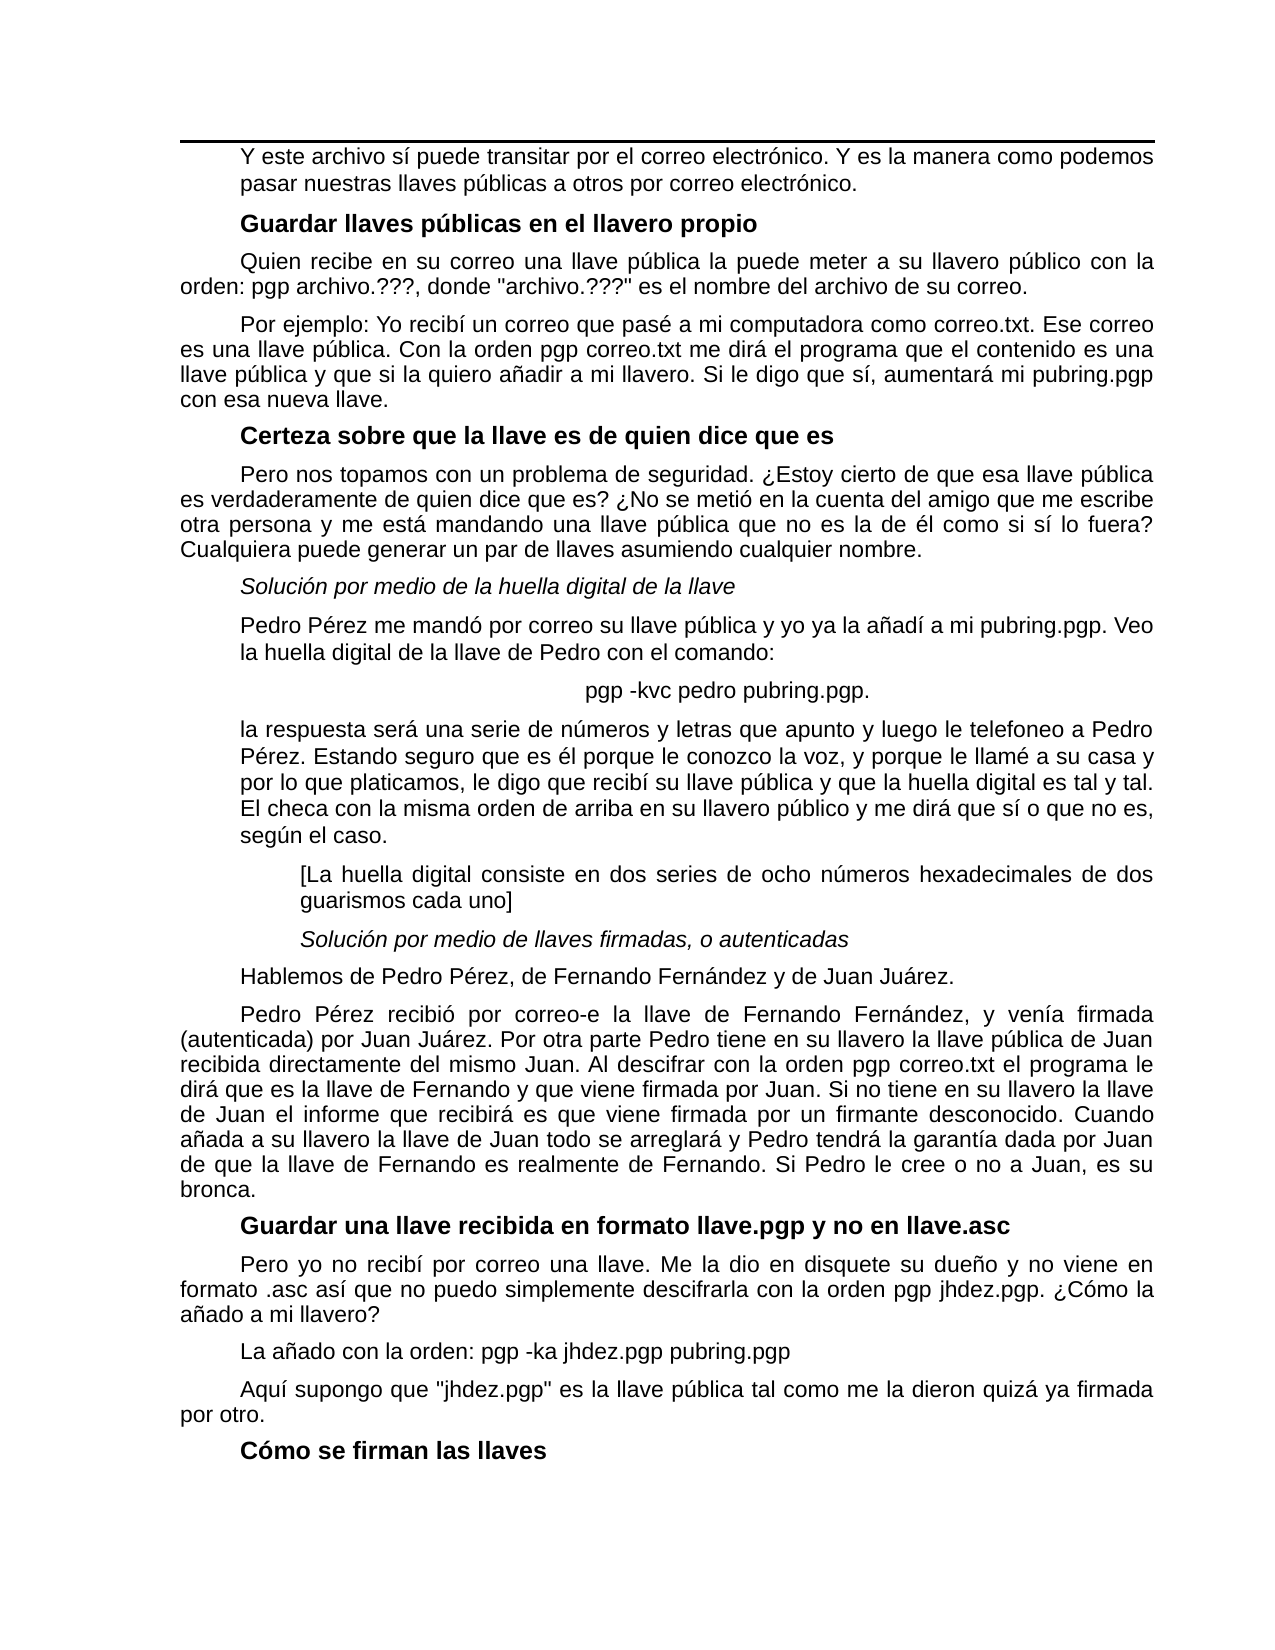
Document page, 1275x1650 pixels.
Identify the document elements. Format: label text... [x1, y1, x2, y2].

text Solución por medio de la huella digital de la llave [180, 575, 1155, 600]
text Solución por medio de llaves firmadas, o autenticadas [300, 926, 1155, 952]
text Guardar una llave recibida en formato llave.pgp y no en llave.asc [180, 1215, 1155, 1240]
text [La huella digital consiste en dos series de ocho números hexadecimales de dos guarismos cada uno] [300, 861, 1155, 913]
text Cómo se firman las llaves [180, 1440, 1155, 1465]
text Certeza sobre que la llave es de quien dice que es [180, 425, 1155, 450]
text pgp -kvc pedro pubring.pgp. [300, 677, 1155, 704]
text Pedro Pérez me mandó por correo su llave pública y yo ya la añadí a mi pubring.pgp. Veo la huella digital de la llave de Pedro con el comando: [240, 612, 1155, 665]
text Pedro Pérez recibió por correo-e la llave de Fernando Fernández, y venía firmada (autenticada) por Juan Juárez. Por otra parte Pedro tiene en su llavero la llave pública de Juan recibida directamente del mismo Juan. Al descifrar con la orden pgp correo.txt el programa le dirá que es la llave de Fernando y que viene firmada por Juan. Si no tiene en su llavero la llave de Juan el informe que recibirá es que viene firmada por un firmante desconocido. Cuando añada a su llavero la llave de Juan todo se arreglará y Pedro tendrá la garantía dada por Juan de que la llave de Fernando es realmente de Fernando. Si Pedro le cree o no a Juan, es su bronca. [180, 1002, 1155, 1202]
text Pero yo no recibí por correo una llave. Me la dio en disquete su dueño y no viene en formato .asc así que no puedo simplemente descifrarla con la orden pgp jhdez.pgp. ¿Cómo la añado a mi llavero? [180, 1252, 1155, 1327]
text La añado con la orden: pgp -ka jhdez.pgp pubring.pgp [180, 1340, 1155, 1365]
text la respuesta será una serie de números y letras que apunto y luego le telefoneo a Pedro Pérez. Estando seguro que es él porque le conozco la voz, y porque le llamé a su casa y por lo que platicamos, le digo que recibí su llave pública y que la huella digital es tal y tal. El checa con la misma orden de arriba en su llavero público y me dirá que sí o que no es, según el caso. [240, 716, 1155, 848]
text Y este archivo sí puede transitar por el correo electrónico. Y es la manera como podemos pasar nuestras llaves públicas a otros por correo electrónico. [240, 143, 1155, 196]
text Aquí supongo que "jhdez.pgp" es la llave pública tal como me la dieron quizá ya firmada por otro. [180, 1377, 1155, 1427]
text Pero nos topamos con un problema de seguridad. ¿Estoy cierto de que esa llave pública es verdaderamente de quien dice que es? ¿No se metió en la cuenta del amigo que me escribe otra persona y me está mandando una llave pública que no es la de él como si sí lo fuera? Cualquiera puede generar un par de llaves asumiendo cualquier nombre. [180, 462, 1155, 562]
text Guardar llaves públicas en el llavero propio [240, 208, 1155, 237]
text Por ejemplo: Yo recibí un correo que pasé a mi computadora como correo.txt. Ese correo es una llave pública. Con la orden pgp correo.txt me dirá el programa que el contenido es una llave pública y que si la quiero añadir a mi llavero. Si le digo que sí, aumentará mi pubring.pgp con esa nueva llave. [180, 312, 1155, 412]
text Hablemos de Pedro Pérez, de Fernando Fernández y de Juan Juárez. [180, 965, 1155, 990]
text Quien recibe en su correo una llave pública la puede meter a su llavero público con la orden: pgp archivo.???, donde "archivo.???" es el nombre del archivo de su correo. [180, 250, 1155, 300]
